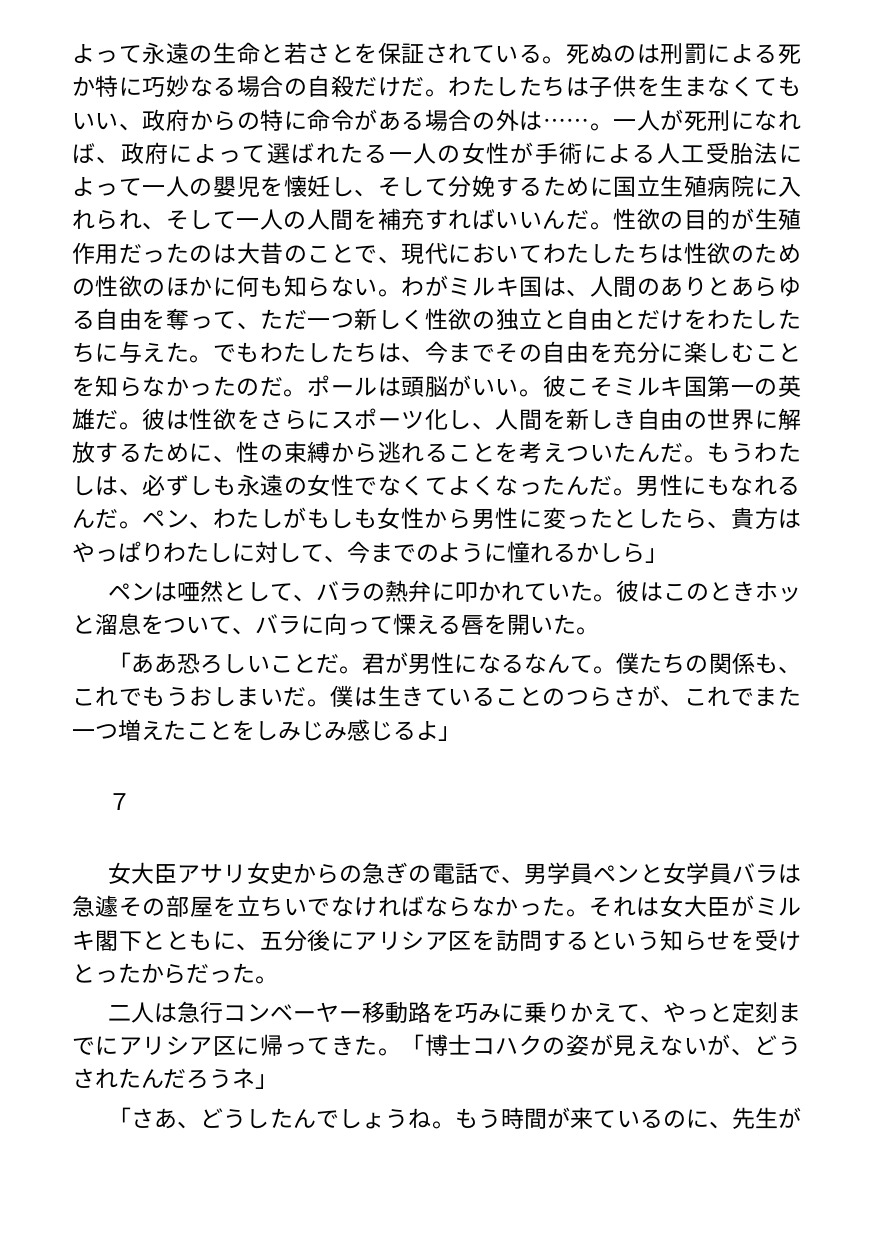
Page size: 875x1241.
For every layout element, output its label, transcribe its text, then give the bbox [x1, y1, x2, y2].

text 女大臣アサリ女史からの急ぎの電話で、男学員ペンと女学員バラは急遽その部屋を立ちいでなければならなかった。それは女大臣がミルキ閣下とともに、五分後にアリシア区を訪問するという知らせを受けとったからだった。 [72, 856, 802, 989]
text 「さあ、どうしたんでしょうね。もう時間が来ているのに、先生が [72, 1101, 802, 1134]
text ７ [72, 784, 802, 817]
text 「ああ恐ろしいことだ。君が男性になるなんて。僕たちの関係も、これでもうおしまいだ。僕は生きていることのつらさが、これでまた一つ増えたことをしみじみ感じるよ」 [72, 646, 802, 746]
text ペンは唖然として、バラの熱弁に叩かれていた。彼はこのときホッと溜息をついて、バラに向って慄える唇を開いた。 [72, 574, 802, 640]
text よって永遠の生命と若さとを保証されている。死ぬのは刑罰による死か特に巧妙なる場合の自殺だけだ。わたしたちは子供を生まなくてもいい、政府からの特に命令がある場合の外は……。一人が死刑になれば、政府によって選ばれたる一人の女性が手術による人工受胎法によって一人の嬰児を懐妊し、そして分娩するために国立生殖病院に入れられ、そして一人の人間を補充すればいいんだ。性欲の目的が生殖作用だったのは大昔のことで、現代においてわたしたちは性欲のための性欲のほかに何も知らない。わがミルキ国は、人間のありとあらゆる自由を奪って、ただ一つ新しく性欲の独立と自由とだけをわたしたちに与えた。でもわたしたちは、今までその自由を充分に楽しむことを知らなかったのだ。ポールは頭脳がいい。彼こそミルキ国第一の英雄だ。彼は性欲をさらにスポーツ化し、人間を新しき自由の世界に解放するために、性の束縛から逃れることを考えついたんだ。もうわたしは、必ずしも永遠の女性でなくてよくなったんだ。男性にもなれるんだ。ペン、わたしがもしも女性から男性に変ったとしたら、貴方はやっぱりわたしに対して、今までのように憧れるかしら」 [72, 36, 802, 568]
text 二人は急行コンベーヤー移動路を巧みに乗りかえて、やっと定刻までにアリシア区に帰ってきた。「博士コハクの姿が見えないが、どうされたんだろうネ」 [72, 995, 802, 1094]
